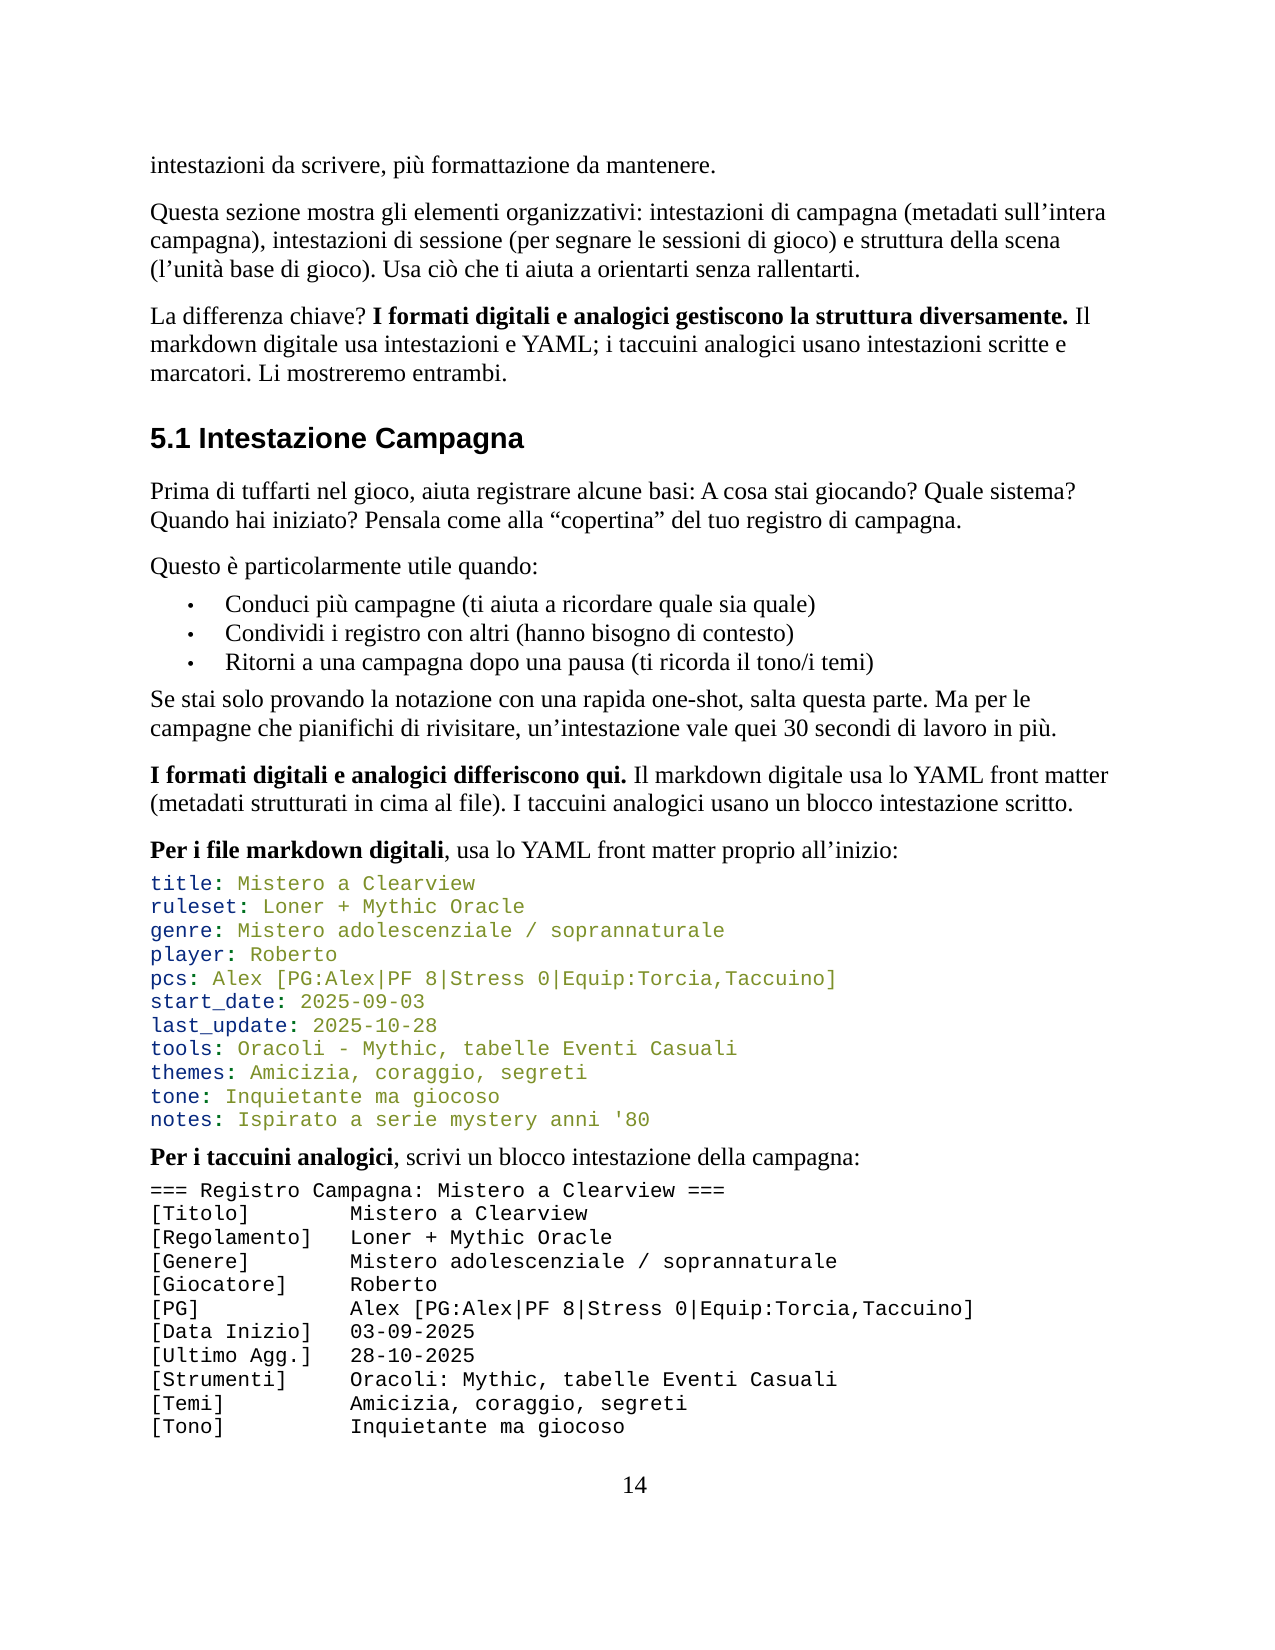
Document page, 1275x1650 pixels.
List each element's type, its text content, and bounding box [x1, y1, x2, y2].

text Per i taccuini analogici, scrivi un blocco intestazione della campagna: [150, 1142, 1125, 1171]
text notes: Ispirato a serie mystery anni '80 [150, 1109, 1125, 1133]
text intestazioni da scrivere, più formattazione da mantenere. [150, 150, 1125, 179]
text tone: Inquietante ma giocoso [150, 1086, 1125, 1109]
text player: Roberto [150, 944, 1125, 967]
text I formati digitali e analogici differiscono qui. Il markdown digitale usa lo YAML front matter (metadati strutturati in cima al file). I taccuini analogici usano un blocco intestazione scritto. [150, 760, 1125, 817]
text [Data Inizio] 03-09-2025 [150, 1322, 1125, 1345]
text Se stai solo provando la notazione con una rapida one-shot, salta questa parte. Ma per le campagne che pianifichi di rivisitare, un’intestazione vale quei 30 secondi di lavoro in più. [150, 684, 1125, 742]
text ruleset: Loner + Mythic Oracle [150, 897, 1125, 920]
text [Strumenti] Oracoli: Mythic, tabelle Eventi Casuali [150, 1369, 1125, 1392]
text [Regolamento] Loner + Mythic Oracle [150, 1227, 1125, 1251]
subtitle 5.1 Intestazione Campagna [150, 421, 1125, 454]
text Questo è particolarmente utile quando: [150, 551, 1125, 580]
text pcs: Alex [PG:Alex|PF 8|Stress 0|Equip:Torcia,Taccuino] [150, 967, 1125, 991]
text genre: Mistero adolescenziale / soprannaturale [150, 920, 1125, 944]
text Prima di tuffarti nel gioco, aiuta registrare alcune basi: A cosa stai giocando? Quale sistema? Quando hai iniziato? Pensala come alla “copertina” del tuo registro di campagna. [150, 476, 1125, 533]
text [Genere] Mistero adolescenziale / soprannaturale [150, 1251, 1125, 1274]
text tools: Oracoli - Mythic, tabelle Eventi Casuali [150, 1038, 1125, 1062]
list Ritorni a una campagna dopo una pausa (ti ricorda il tono/i temi) [187, 647, 1125, 675]
text [Giocatore] Roberto [150, 1274, 1125, 1298]
text Per i file markdown digitali, usa lo YAML front matter proprio all’inizio: [150, 835, 1125, 864]
text [Temi] Amicizia, coraggio, segreti [150, 1392, 1125, 1416]
text === Registro Campagna: Mistero a Clearview === [150, 1180, 1125, 1203]
text [Ultimo Agg.] 28-10-2025 [150, 1345, 1125, 1369]
text [Tono] Inquietante ma giocoso [150, 1416, 1125, 1440]
text La differenza chiave? I formati digitali e analogici gestiscono la struttura diversamente. Il markdown digitale usa intestazioni e YAML; i taccuini analogici usano intestazioni scritte e marcatori. Li mostreremo entrambi. [150, 301, 1125, 387]
text title: Mistero a Clearview [150, 873, 1125, 897]
text start_date: 2025-09-03 [150, 991, 1125, 1015]
text last_update: 2025-10-28 [150, 1015, 1125, 1038]
text Questa sezione mostra gli elementi organizzativi: intestazioni di campagna (metadati sull’intera campagna), intestazioni di sessione (per segnare le sessioni di gioco) e struttura della scena (l’unità base di gioco). Usa ciò che ti aiuta a orientarti senza rallentarti. [150, 197, 1125, 283]
list Condividi i registro con altri (hanno bisogno di contesto) [187, 618, 1125, 647]
list Conduci più campagne (ti aiuta a ricordare quale sia quale) [187, 589, 1125, 618]
text themes: Amicizia, coraggio, segreti [150, 1062, 1125, 1086]
text [PG] Alex [PG:Alex|PF 8|Stress 0|Equip:Torcia,Taccuino] [150, 1298, 1125, 1322]
text [Titolo] Mistero a Clearview [150, 1203, 1125, 1227]
